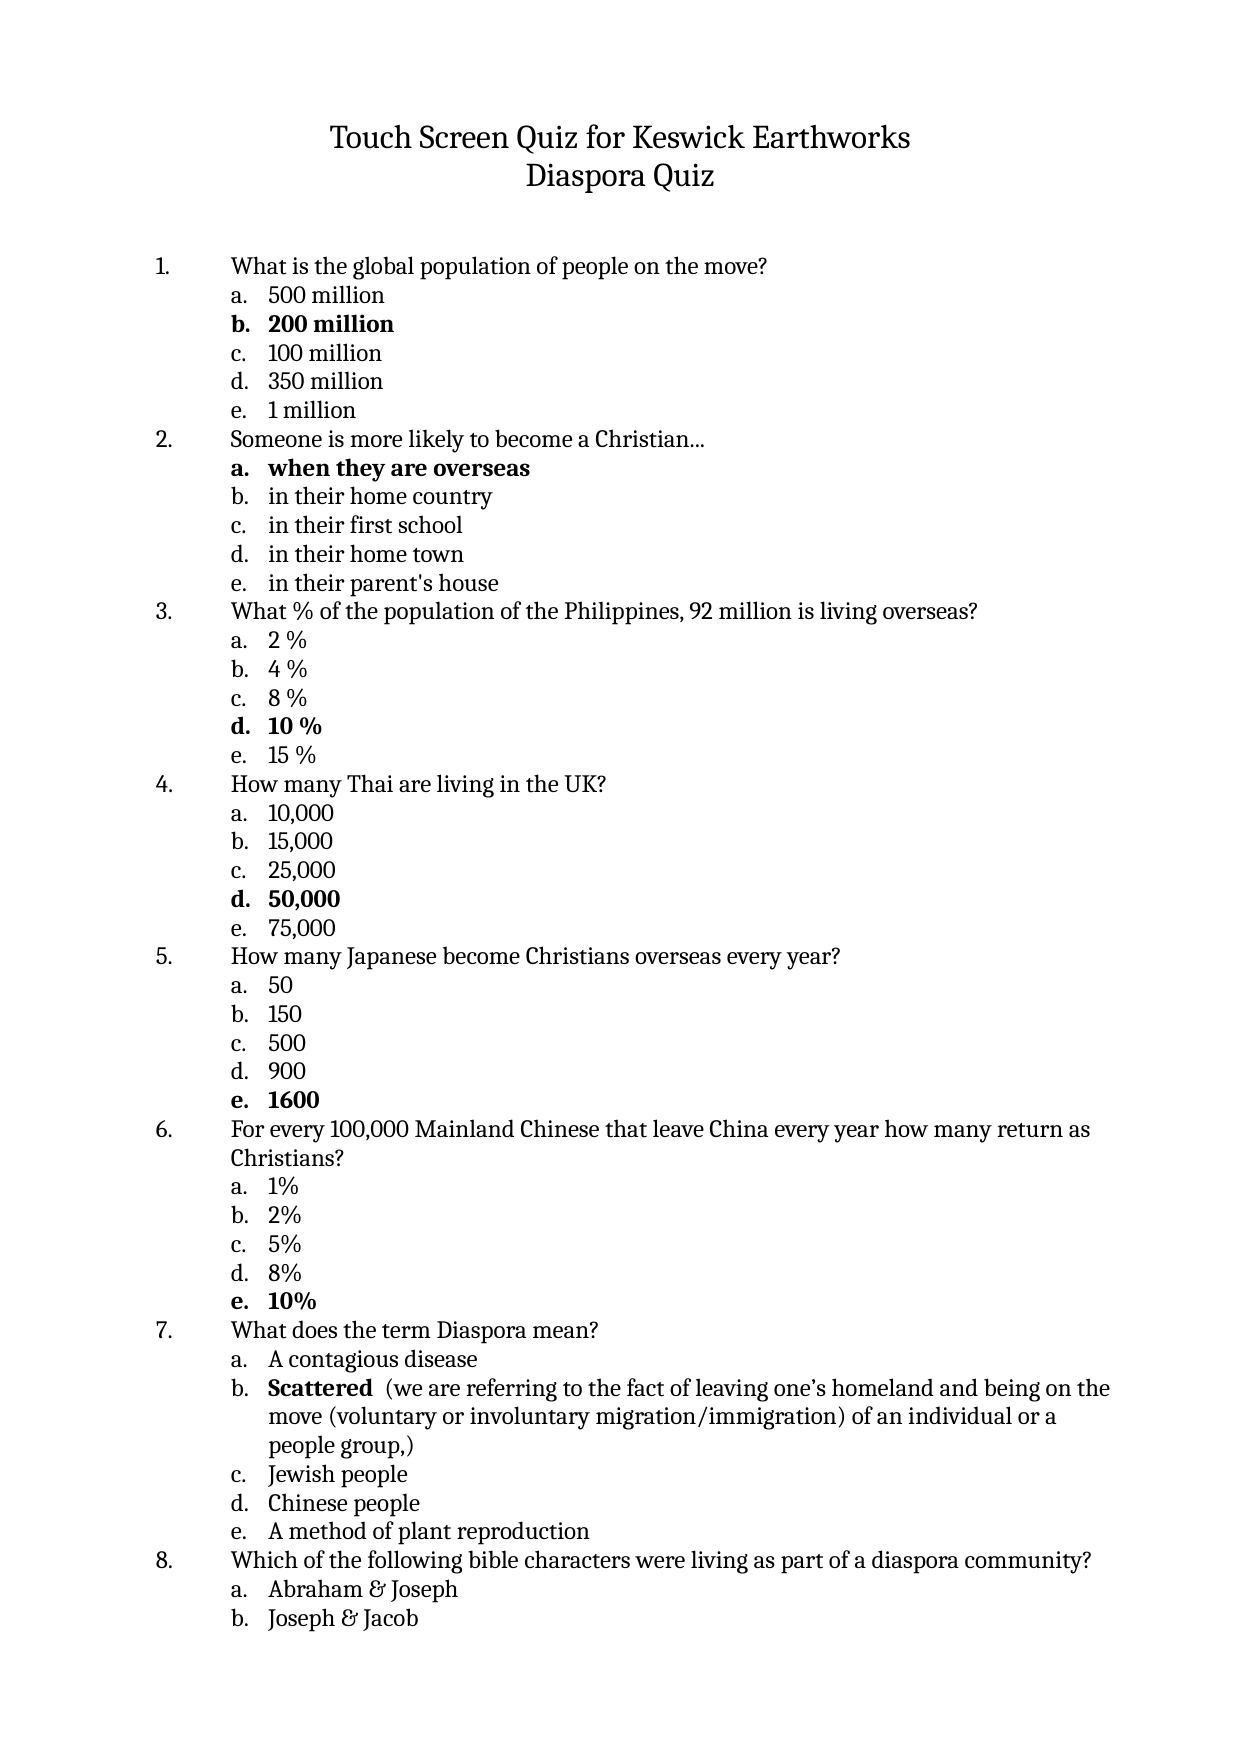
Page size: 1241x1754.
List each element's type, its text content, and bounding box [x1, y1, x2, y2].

list What is the global population of people on the move? [156, 252, 1122, 281]
list Abraham & Joseph [231, 1575, 1122, 1603]
list 1 million [231, 396, 1122, 425]
list 50,000 [231, 885, 1122, 913]
list 8 % [231, 683, 1122, 712]
list 1% [231, 1172, 1122, 1201]
list 2 % [231, 626, 1122, 655]
list Jewish people [231, 1460, 1122, 1488]
list For every 100,000 Mainland Chinese that leave China every year how many return as Christians? [156, 1115, 1122, 1172]
list How many Thai are living in the UK? [156, 770, 1122, 798]
list 5% [231, 1230, 1122, 1258]
list 200 million [231, 310, 1122, 338]
list 350 million [231, 367, 1122, 396]
list 2% [231, 1201, 1122, 1230]
list Which of the following bible characters were living as part of a diaspora community? [156, 1546, 1122, 1575]
list 900 [231, 1057, 1122, 1086]
list A contagious disease [231, 1345, 1122, 1373]
list 150 [231, 1000, 1122, 1028]
list 100 million [231, 338, 1122, 367]
list in their first school [231, 511, 1122, 540]
list 1600 [231, 1086, 1122, 1115]
list 8% [231, 1258, 1122, 1287]
list 10,000 [231, 798, 1122, 827]
list 50 [231, 971, 1122, 1000]
list 500 [231, 1028, 1122, 1057]
list What % of the population of the Philippines, 92 million is living overseas? [156, 597, 1122, 626]
list in their home country [231, 482, 1122, 511]
list 4 % [231, 655, 1122, 683]
list What does the term Diaspora mean? [156, 1316, 1122, 1345]
list 10 % [231, 712, 1122, 741]
list 10% [231, 1287, 1122, 1316]
list 75,000 [231, 913, 1122, 942]
list 15 % [231, 741, 1122, 770]
list 15,000 [231, 827, 1122, 856]
list A method of plant reproduction [231, 1517, 1122, 1546]
list How many Japanese become Christians overseas every year? [156, 942, 1122, 971]
list in their parent's house [231, 568, 1122, 597]
list in their home town [231, 540, 1122, 568]
list Chinese people [231, 1488, 1122, 1517]
list 500 million [231, 281, 1122, 310]
list Scattered (we are referring to the fact of leaving one’s homeland and being on the move (voluntary or involuntary migration/immigration) of an individual or a people group,) [231, 1373, 1122, 1460]
list Joseph & Jacob [231, 1603, 1122, 1632]
list when they are overseas [231, 453, 1122, 482]
list Someone is more likely to become a Christian... [156, 425, 1122, 453]
text Touch Screen Quiz for Keswick Earthworks [118, 118, 1122, 156]
text Diaspora Quiz [118, 156, 1122, 195]
list 25,000 [231, 856, 1122, 885]
